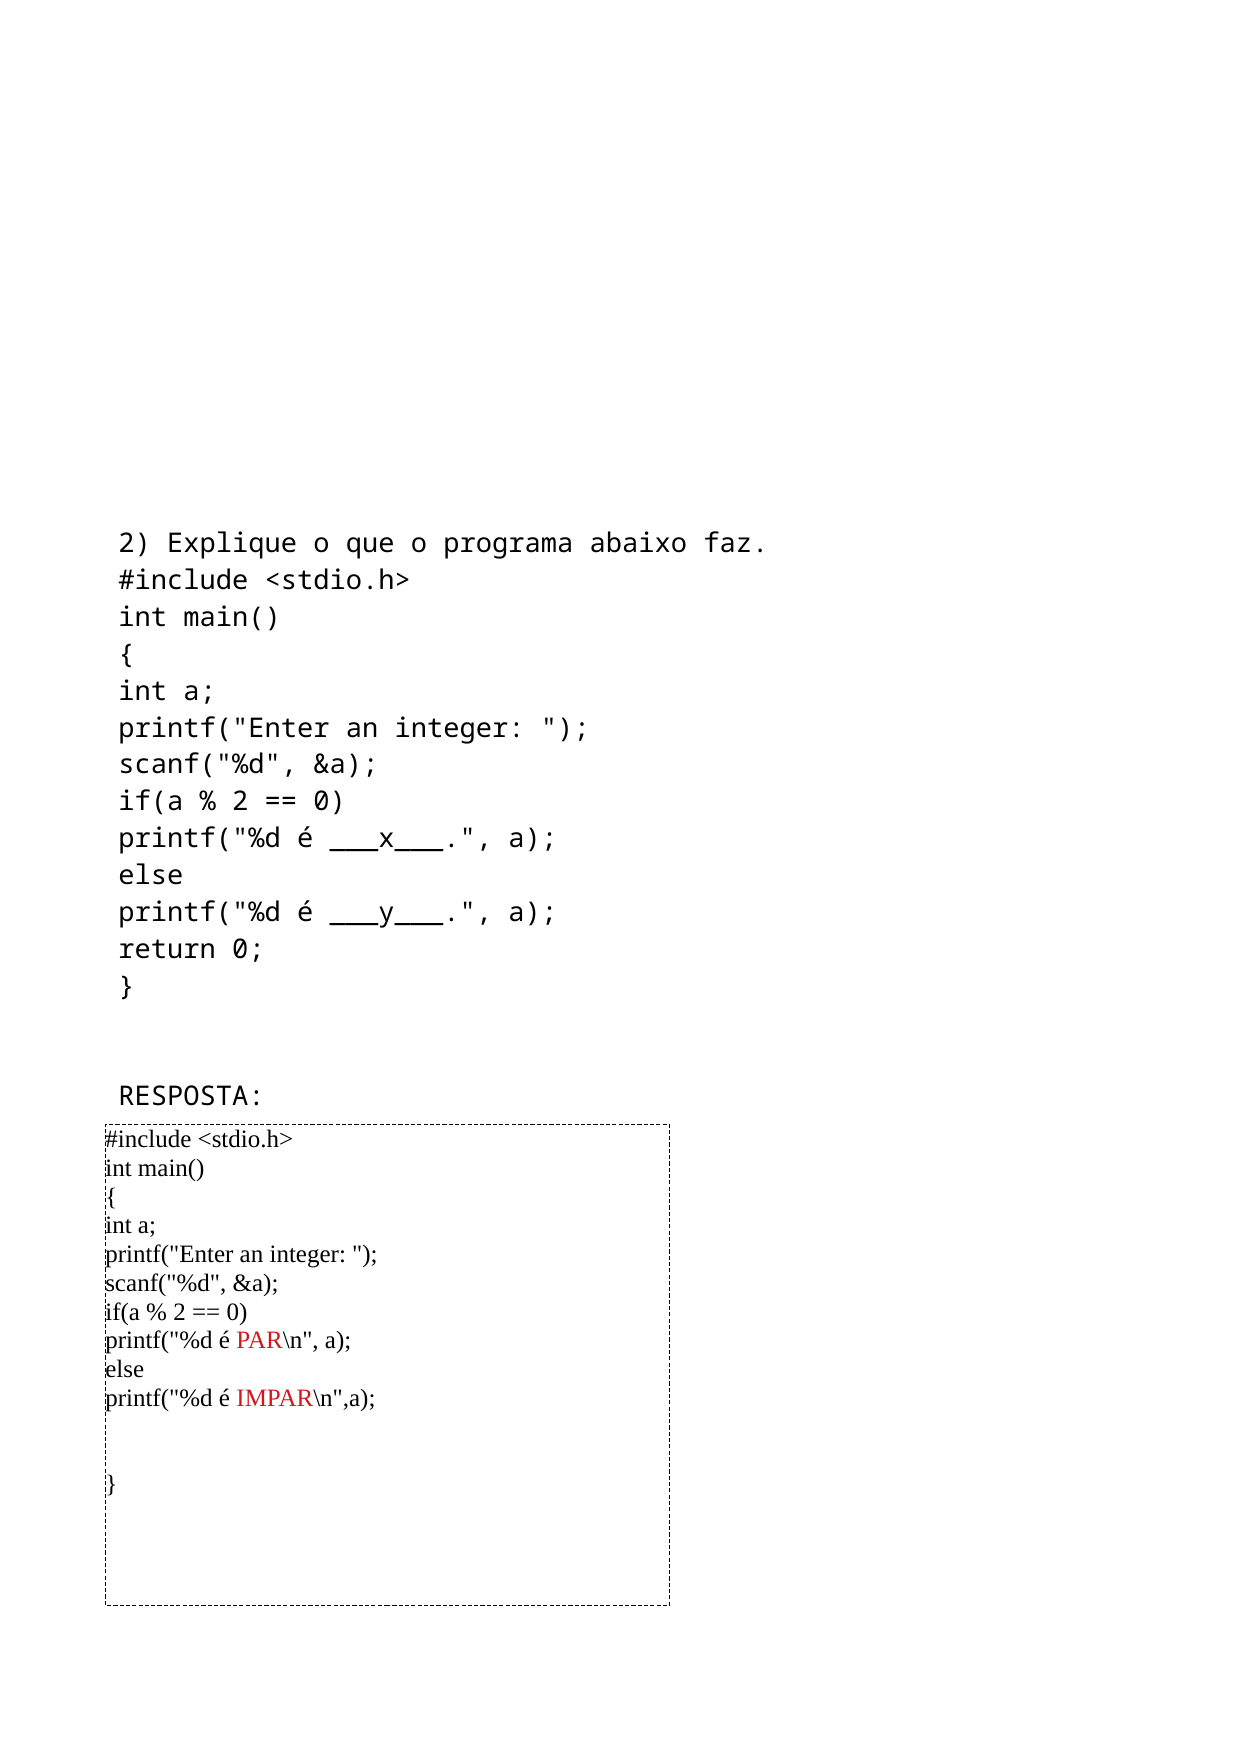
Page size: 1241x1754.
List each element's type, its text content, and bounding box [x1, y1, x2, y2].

text printf("%d é ___y___.", a); [118, 892, 1122, 929]
text { [118, 634, 1122, 671]
text return 0; [118, 929, 1122, 966]
text printf("%d é ___x___.", a); [118, 819, 1122, 856]
text RESPOSTA: [118, 1077, 1122, 1114]
text 2) Explique o que o programa abaixo faz. [118, 524, 1122, 561]
text int main() [118, 597, 1122, 634]
text scanf("%d", &a); [118, 745, 1122, 782]
text } [118, 966, 1122, 1003]
text if(a % 2 == 0) [118, 782, 1122, 819]
text printf("Enter an integer: "); [118, 708, 1122, 745]
text #include <stdio.h> [118, 561, 1122, 597]
text else [118, 856, 1122, 892]
text int a; [118, 671, 1122, 708]
